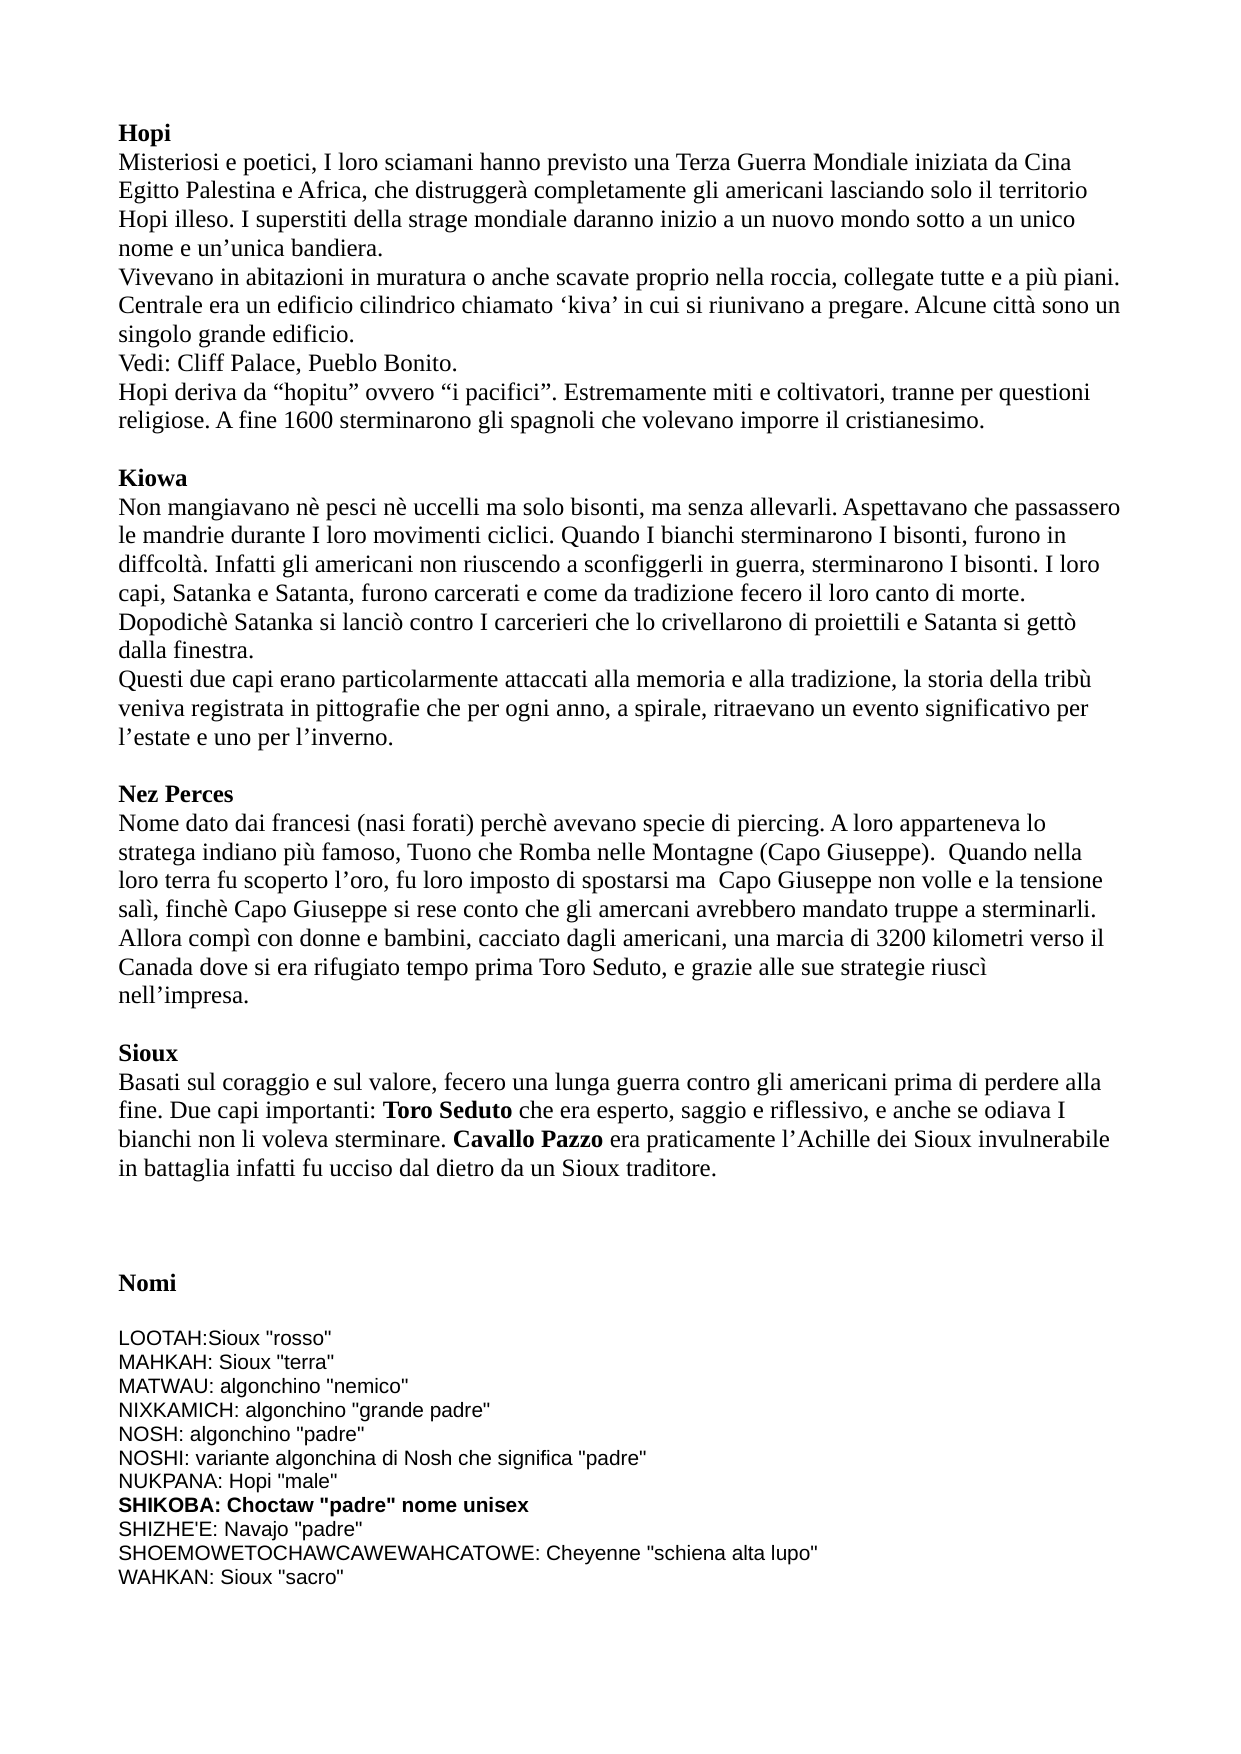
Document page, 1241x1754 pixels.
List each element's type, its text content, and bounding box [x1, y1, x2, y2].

text NUKPANA: Hopi "male" [118, 1469, 1122, 1493]
text Nome dato dai francesi (nasi forati) perchè avevano specie di piercing. A loro apparteneva lo stratega indiano più famoso, Tuono che Romba nelle Montagne (Capo Giuseppe). Quando nella loro terra fu scoperto l’oro, fu loro imposto di spostarsi ma Capo Giuseppe non volle e la tensione salì, finchè Capo Giuseppe si rese conto che gli amercani avrebbero mandato truppe a sterminarli. Allora compì con donne e bambini, cacciato dagli americani, una marcia di 3200 kilometri verso il Canada dove si era rifugiato tempo prima Toro Seduto, e grazie alle sue strategie riuscì nell’impresa. [118, 808, 1122, 1009]
text Hopi deriva da “hopitu” ovvero “i pacifici”. Estremamente miti e coltivatori, tranne per questioni religiose. A fine 1600 sterminarono gli spagnoli che volevano imporre il cristianesimo. [118, 377, 1122, 434]
text Kiowa [118, 463, 1122, 492]
text Nez Perces [118, 779, 1122, 808]
text Non mangiavano nè pesci nè uccelli ma solo bisonti, ma senza allevarli. Aspettavano che passassero le mandrie durante I loro movimenti ciclici. Quando I bianchi sterminarono I bisonti, furono in diffcoltà. Infatti gli americani non riuscendo a sconfiggerli in guerra, sterminarono I bisonti. I loro capi, Satanka e Satanta, furono carcerati e come da tradizione fecero il loro canto di morte. Dopodichè Satanka si lanciò contro I carcerieri che lo crivellarono di proiettili e Satanta si gettò dalla finestra. [118, 492, 1122, 664]
text Vivevano in abitazioni in muratura o anche scavate proprio nella roccia, collegate tutte e a più piani. Centrale era un edificio cilindrico chiamato ‘kiva’ in cui si riunivano a pregare. Alcune città sono un singolo grande edificio. [118, 262, 1122, 348]
text Vedi: Cliff Palace, Pueblo Bonito. [118, 348, 1122, 377]
text SHIZHE'E: Navajo "padre" [118, 1517, 1122, 1541]
text NOSH: algonchino "padre" NOSHI: variante algonchina di Nosh che significa "padre" [118, 1421, 1122, 1469]
text Nomi [118, 1268, 1122, 1297]
text Sioux [118, 1038, 1122, 1067]
text MATWAU: algonchino "nemico" [118, 1373, 1122, 1397]
text Misteriosi e poetici, I loro sciamani hanno previsto una Terza Guerra Mondiale iniziata da Cina Egitto Palestina e Africa, che distruggerà completamente gli americani lasciando solo il territorio Hopi illeso. I superstiti della strage mondiale daranno inizio a un nuovo mondo sotto a un unico nome e un’unica bandiera. [118, 147, 1122, 262]
text Hopi [118, 118, 1122, 147]
text SHIKOBA: Choctaw "padre" nome unisex [118, 1493, 1122, 1517]
text WAHKAN: Sioux "sacro" [118, 1565, 1122, 1589]
text SHOEMOWETOCHAWCAWEWAHCATOWE: Cheyenne "schiena alta lupo" [118, 1541, 1122, 1565]
text Questi due capi erano particolarmente attaccati alla memoria e alla tradizione, la storia della tribù veniva registrata in pittografie che per ogni anno, a spirale, ritraevano un evento significativo per l’estate e uno per l’inverno. [118, 664, 1122, 751]
text NIXKAMICH: algonchino "grande padre" [118, 1397, 1122, 1421]
text MAHKAH: Sioux "terra" [118, 1349, 1122, 1373]
text Basati sul coraggio e sul valore, fecero una lunga guerra contro gli americani prima di perdere alla fine. Due capi importanti: Toro Seduto che era esperto, saggio e riflessivo, e anche se odiava I bianchi non li voleva sterminare. Cavallo Pazzo era praticamente l’Achille dei Sioux invulnerabile in battaglia infatti fu ucciso dal dietro da un Sioux traditore. [118, 1067, 1122, 1182]
text LOOTAH:Sioux "rosso" [118, 1326, 1122, 1349]
